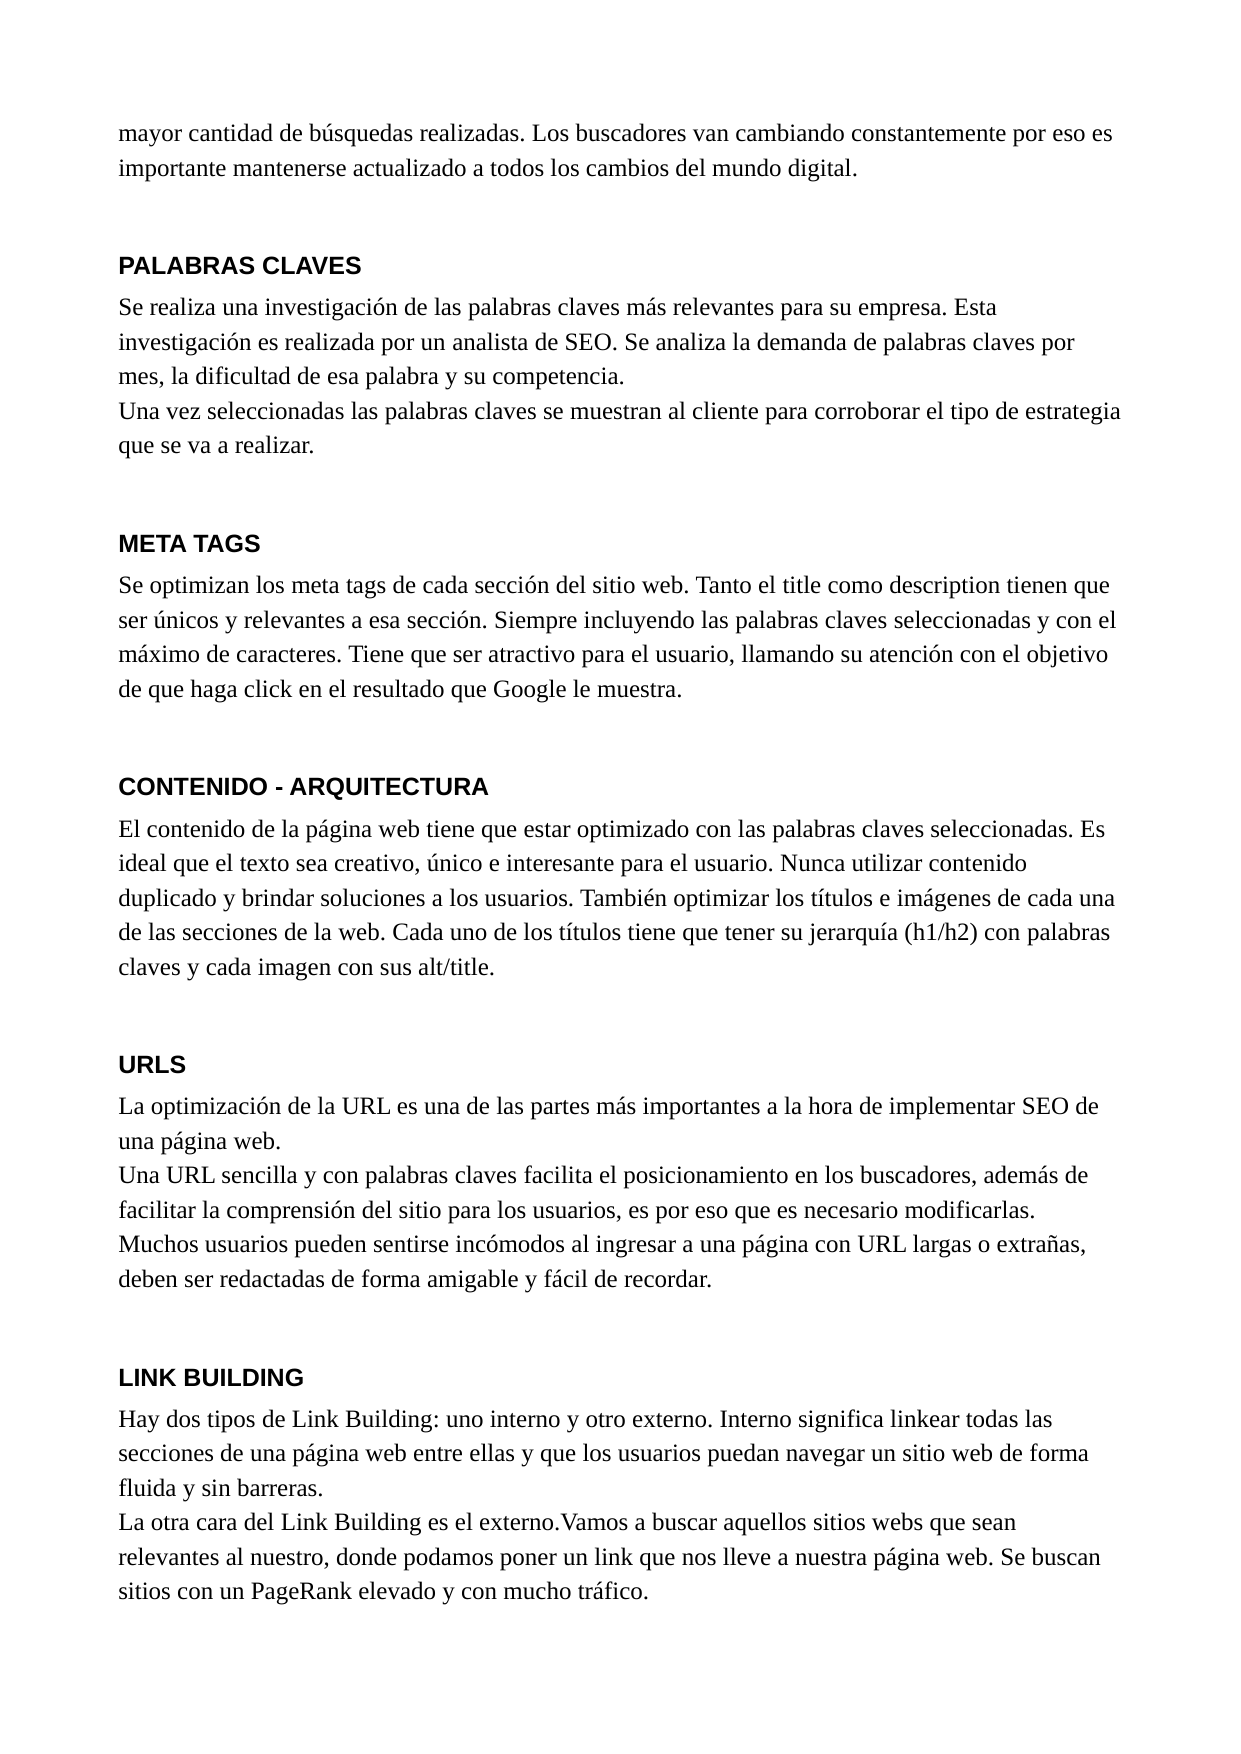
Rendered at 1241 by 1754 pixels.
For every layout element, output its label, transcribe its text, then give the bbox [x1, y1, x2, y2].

text Hay dos tipos de Link Building: uno interno y otro externo. Interno significa linkear todas las secciones de una página web entre ellas y que los usuarios puedan navegar un sitio web de forma fluida y sin barreras. La otra cara del Link Building es el externo.Vamos a buscar aquellos sitios webs que sean relevantes al nuestro, donde podamos poner un link que nos lleve a nuestra página web. Se buscan sitios con un PageRank elevado y con mucho tráfico. [118, 1404, 1122, 1605]
text Se realiza una investigación de las palabras claves más relevantes para su empresa. Esta investigación es realizada por un analista de SEO. Se analiza la demanda de palabras claves por mes, la dificultad de esa palabra y su competencia. Una vez seleccionadas las palabras claves se muestran al cliente para corroborar el tipo de estrategia que se va a realizar. [118, 292, 1122, 459]
subtitle PALABRAS CLAVES [118, 251, 1122, 280]
subtitle LINK BUILDING [118, 1362, 1122, 1391]
subtitle META TAGS [118, 529, 1122, 558]
text Se optimizan los meta tags de cada sección del sitio web. Tanto el title como description tienen que ser únicos y relevantes a esa sección. Siempre incluyendo las palabras claves seleccionadas y con el máximo de caracteres. Tiene que ser atractivo para el usuario, llamando su atención con el objetivo de que haga click en el resultado que Google le muestra. [118, 570, 1122, 702]
text La optimización de la URL es una de las partes más importantes a la hora de implementar SEO de una página web. Una URL sencilla y con palabras claves facilita el posicionamiento en los buscadores, además de facilitar la comprensión del sitio para los usuarios, es por eso que es necesario modificarlas. Muchos usuarios pueden sentirse incómodos al ingresar a una página con URL largas o extrañas, deben ser redactadas de forma amigable y fácil de recordar. [118, 1091, 1122, 1293]
text mayor cantidad de búsquedas realizadas. Los buscadores van cambiando constantemente por eso es importante mantenerse actualizado a todos los cambios del mundo digital. [118, 118, 1122, 181]
text El contenido de la página web tiene que estar optimizado con las palabras claves seleccionadas. Es ideal que el texto sea creativo, único e interesante para el usuario. Nunca utilizar contenido duplicado y brindar soluciones a los usuarios. También optimizar los títulos e imágenes de cada una de las secciones de la web. Cada uno de los títulos tiene que tener su jerarquía (h1/h2) con palabras claves y cada imagen con sus alt/title. [118, 814, 1122, 980]
subtitle CONTENIDO - ARQUITECTURA [118, 772, 1122, 801]
subtitle URLS [118, 1050, 1122, 1079]
